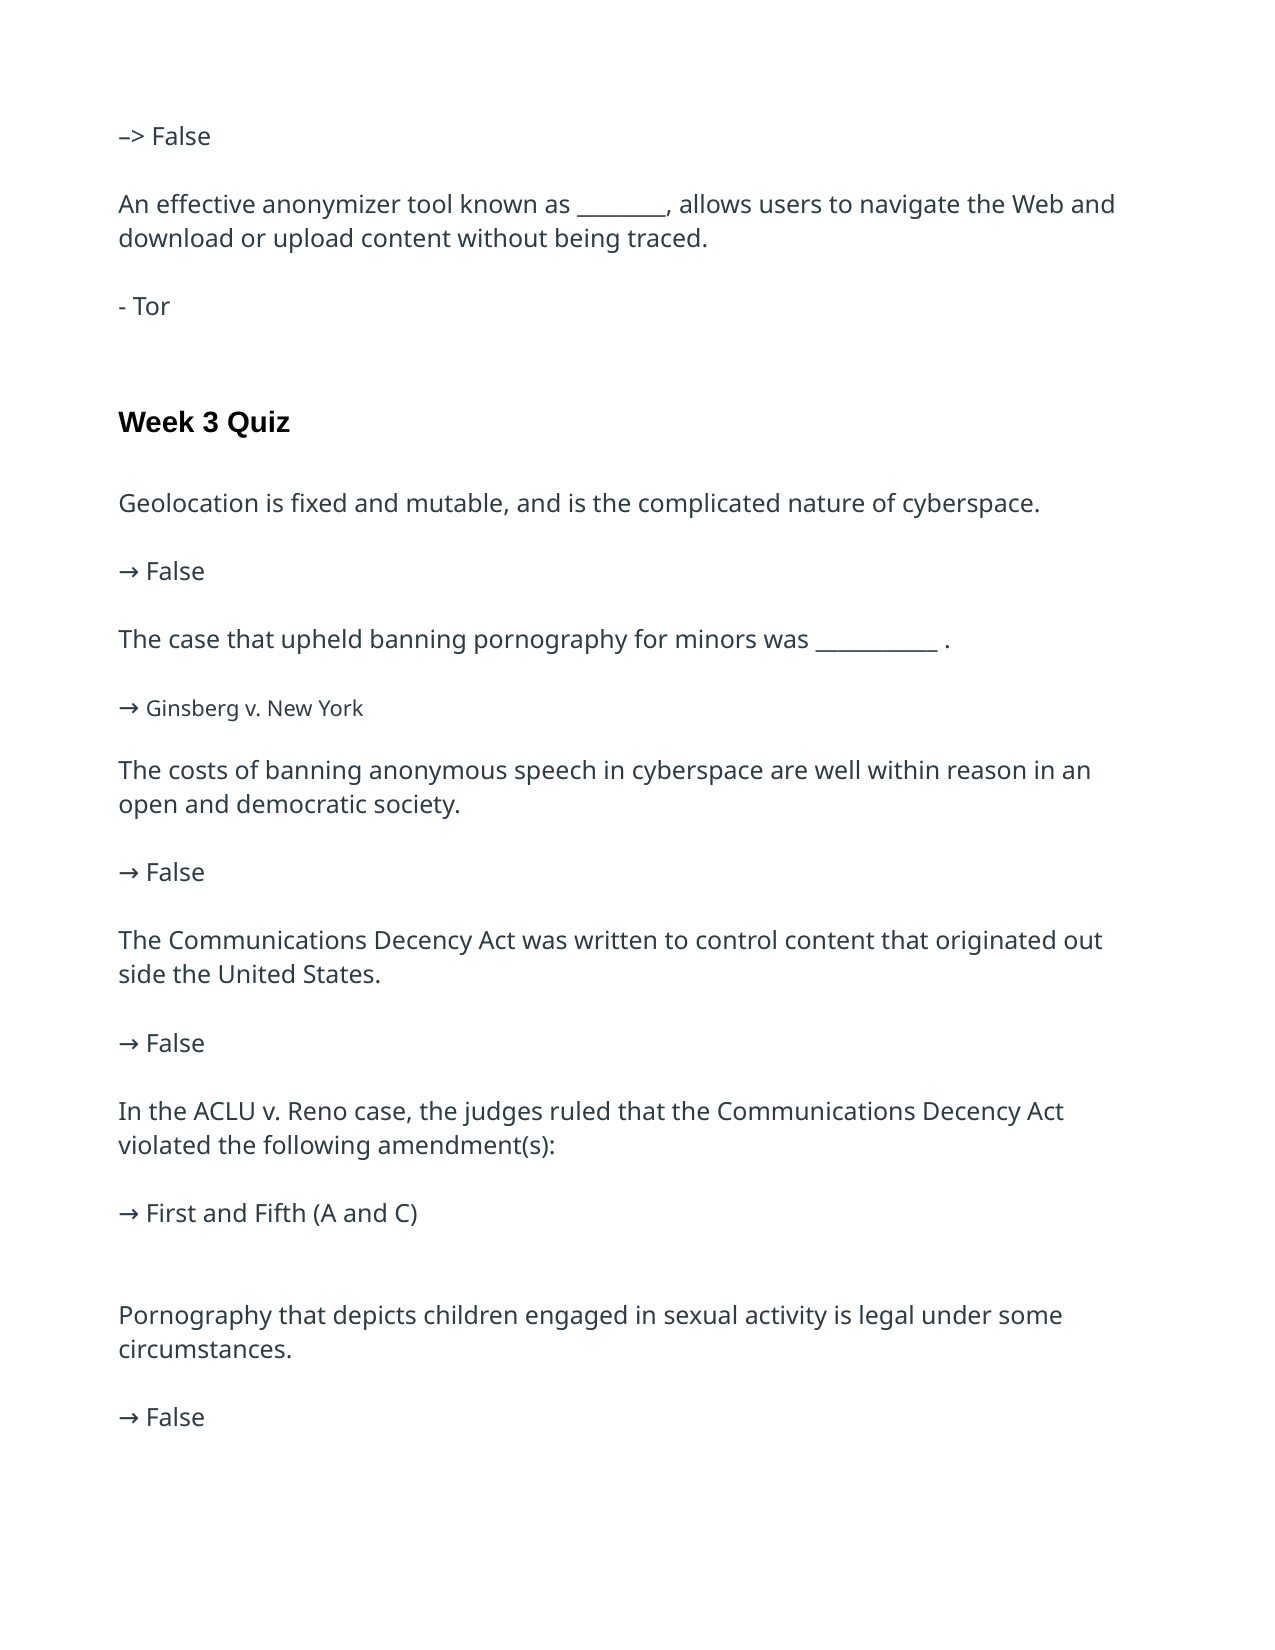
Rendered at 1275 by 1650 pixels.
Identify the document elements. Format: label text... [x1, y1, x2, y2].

subtitle Week 3 Quiz [118, 405, 1157, 439]
text An effective anonymizer tool known as ________, allows users to navigate the Web and download or upload content without being traced. [118, 186, 1157, 254]
text → False [118, 1400, 1157, 1434]
text → Ginsberg v. New York [118, 690, 1157, 724]
text The case that upheld banning pornography for minors was ___________ . [118, 622, 1157, 656]
text → False [118, 554, 1157, 588]
text → False [118, 1025, 1157, 1059]
text The Communications Decency Act was written to control content that originated out side the United States. [118, 923, 1157, 991]
text In the ACLU v. Reno case, the judges ruled that the Communications Decency Act violated the following amendment(s): [118, 1093, 1157, 1161]
text - Tor [118, 288, 1157, 322]
text The costs of banning anonymous speech in cyberspace are well within reason in an open and democratic society. [118, 753, 1157, 821]
text –> False [118, 118, 1157, 152]
text Pornography that depicts children engaged in sexual activity is legal under some circumstances. [118, 1298, 1157, 1366]
text Geolocation is fixed and mutable, and is the complicated nature of cyberspace. [118, 486, 1157, 519]
text → False [118, 855, 1157, 889]
text → First and Fifth (A and C) [118, 1196, 1157, 1229]
